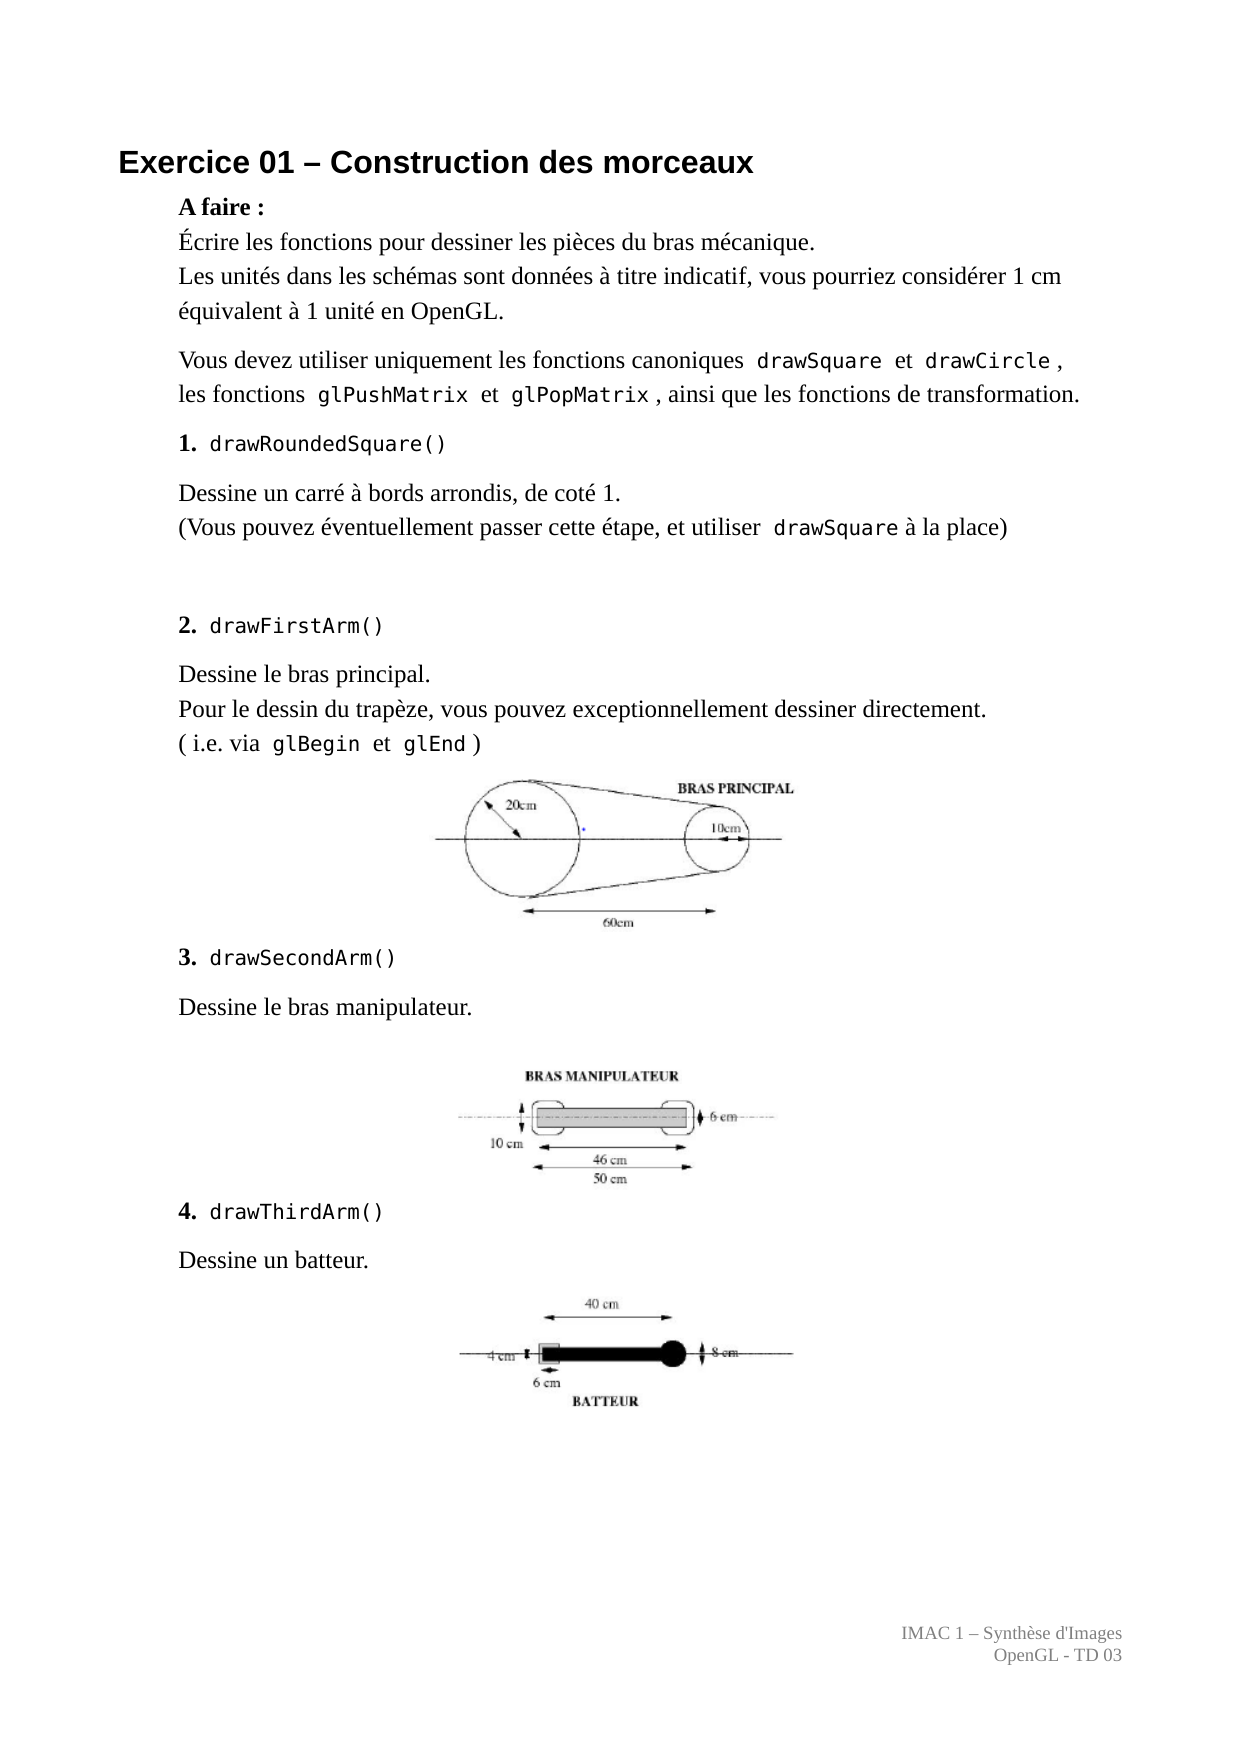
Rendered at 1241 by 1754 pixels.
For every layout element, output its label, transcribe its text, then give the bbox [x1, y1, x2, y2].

text Vous devez utiliser uniquement les fonctions canoniques drawSquare et drawCircle , les fonctions glPushMatrix et glPopMatrix , ainsi que les fonctions de transformation. [178, 345, 1122, 408]
text 2. drawFirstArm() [178, 610, 1122, 639]
text Dessine un batteur. [178, 1245, 1122, 1274]
text 3. drawSecondArm() [178, 777, 1122, 971]
text Dessine un carré à bords arrondis, de coté 1. (Vous pouvez éventuellement passer cette étape, et utiliser drawSquare à la place) [178, 478, 1122, 541]
text 4. drawThirdArm() [178, 1041, 1122, 1225]
text Dessine le bras manipulateur. [178, 992, 1122, 1020]
text 1. drawRoundedSquare() [178, 428, 1122, 457]
picture [428, 768, 812, 937]
picture [458, 1055, 782, 1191]
text Dessine le bras principal. Pour le dessin du trapèze, vous pouvez exceptionnellement dessiner directement. ( i.e. via glBegin et glEnd ) [178, 659, 1122, 757]
text A faire : Écrire les fonctions pour dessiner les pièces du bras mécanique. Les unités dans les schémas sont données à titre indicatif, vous pourriez considérer 1 cm équivalent à 1 unité en OpenGL. [178, 192, 1122, 325]
picture [441, 1294, 799, 1415]
subtitle Exercice 01 – Construction des morceaux [118, 143, 1122, 180]
